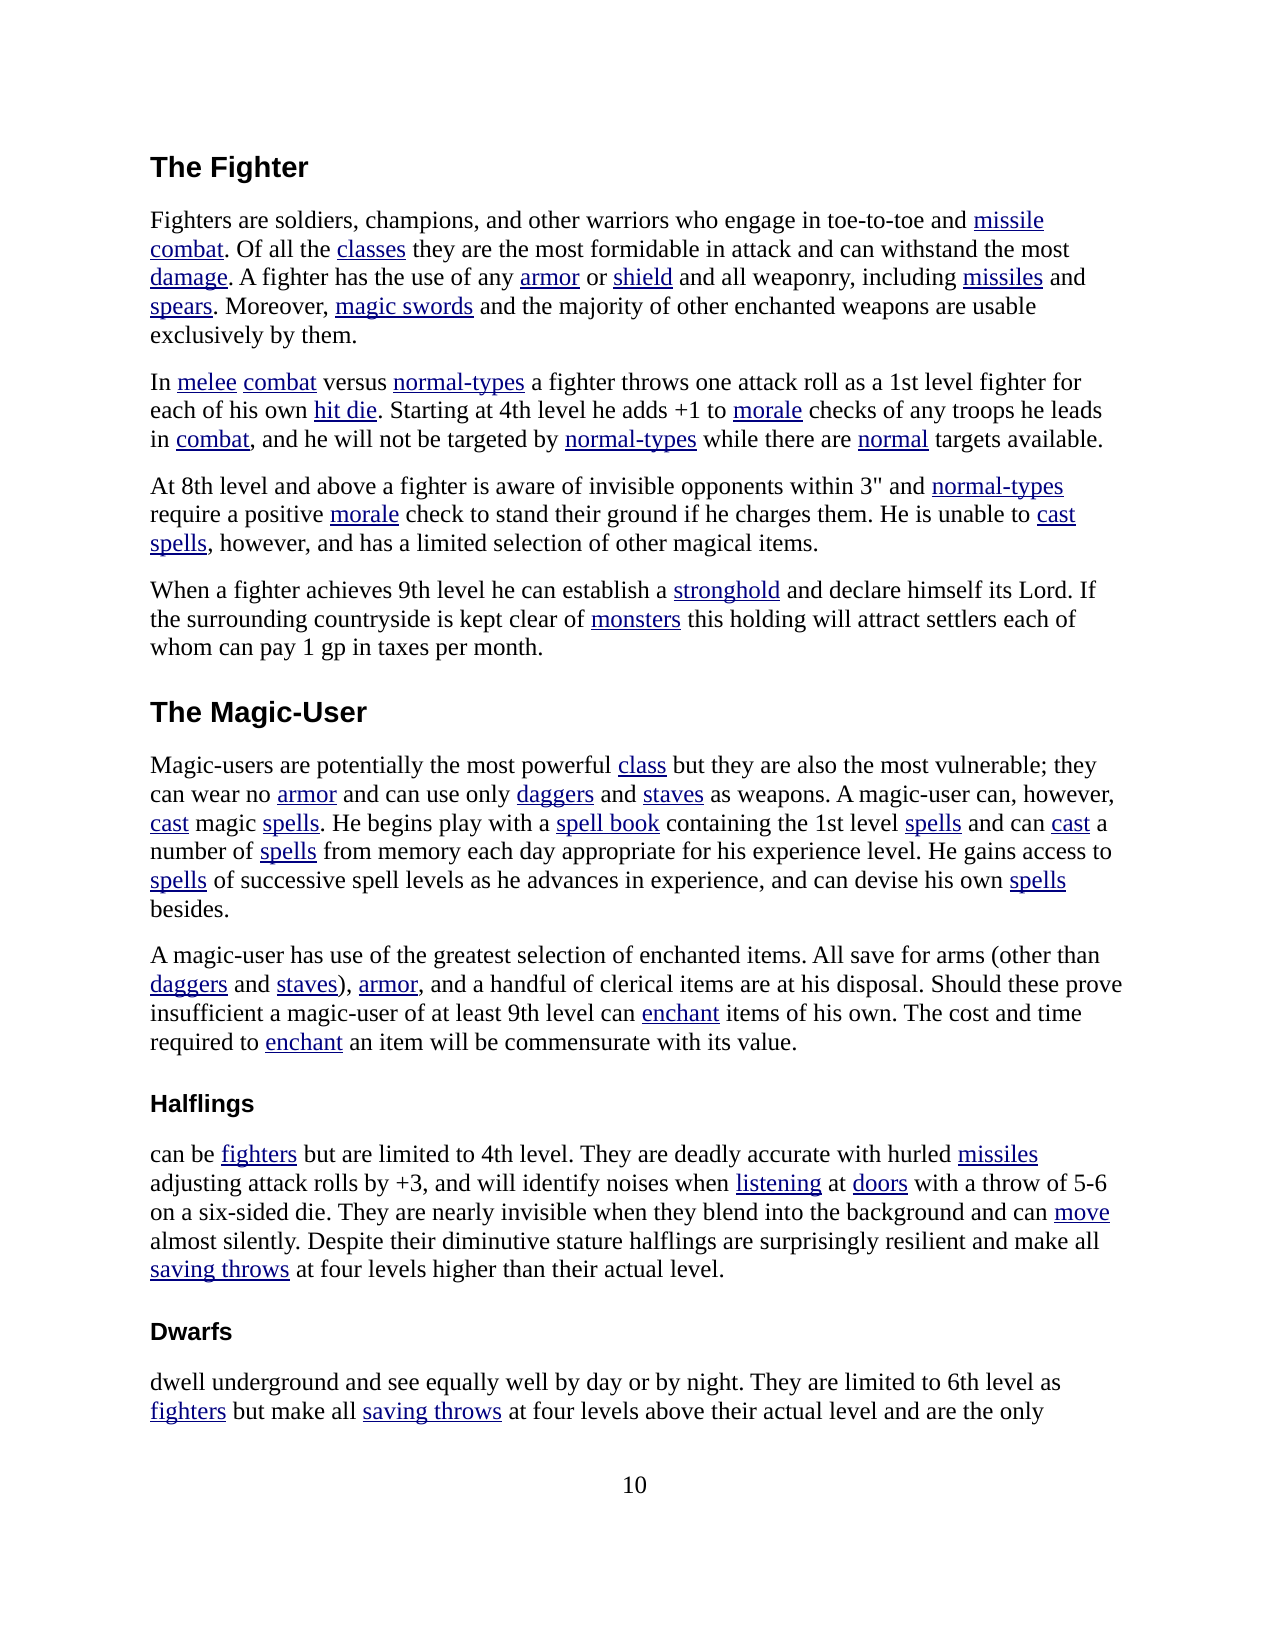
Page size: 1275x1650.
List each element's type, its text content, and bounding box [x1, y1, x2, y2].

text Magic-users are potentially the most powerful class but they are also the most vulnerable; they can wear no armor and can use only daggers and staves as weapons. A magic-user can, however, cast magic spells. He begins play with a spell book containing the 1st level spells and can cast a number of spells from memory each day appropriate for his experience level. He gains access to spells of successive spell levels as he advances in experience, and can devise his own spells besides. [150, 750, 1125, 923]
subtitle The Fighter [150, 150, 1125, 183]
subtitle Halflings [150, 1089, 1125, 1118]
text can be fighters but are limited to 4th level. They are deadly accurate with hurled missiles adjusting attack rolls by +3, and will identify noises when listening at doors with a throw of 5-6 on a six-sided die. They are nearly invisible when they blend into the background and can move almost silently. Despite their diminutive stature halflings are surprisingly resilient and make all saving throws at four levels higher than their actual level. [150, 1139, 1125, 1283]
text When a fighter achieves 9th level he can establish a stronghold and declare himself its Lord. If the surrounding countryside is kept clear of monsters this holding will attract settlers each of whom can pay 1 gp in taxes per month. [150, 575, 1125, 661]
text A magic-user has use of the greatest selection of enchanted items. All save for arms (other than daggers and staves), armor, and a handful of clerical items are at his disposal. Should these prove insufficient a magic-user of at least 9th level can enchant items of his own. The cost and time required to enchant an item will be commensurate with its value. [150, 941, 1125, 1056]
text dwell underground and see equally well by day or by night. They are limited to 6th level as fighters but make all saving throws at four levels above their actual level and are the only [150, 1367, 1125, 1425]
text Fighters are soldiers, champions, and other warriors who engage in toe-to-toe and missile combat. Of all the classes they are the most formidable in attack and can withstand the most damage. A fighter has the use of any armor or shield and all weaponry, including missiles and spears. Moreover, magic swords and the majority of other enchanted weapons are usable exclusively by them. [150, 205, 1125, 349]
subtitle The Magic-User [150, 695, 1125, 729]
subtitle Dwarfs [150, 1317, 1125, 1346]
text At 8th level and above a fighter is aware of invisible opponents within 3" and normal-types require a positive morale check to stand their ground if he charges them. He is unable to cast spells, however, and has a limited selection of other magical items. [150, 471, 1125, 557]
text In melee combat versus normal-types a fighter throws one attack roll as a 1st level fighter for each of his own hit die. Starting at 4th level he adds +1 to morale checks of any troops he leads in combat, and he will not be targeted by normal-types while there are normal targets available. [150, 367, 1125, 453]
